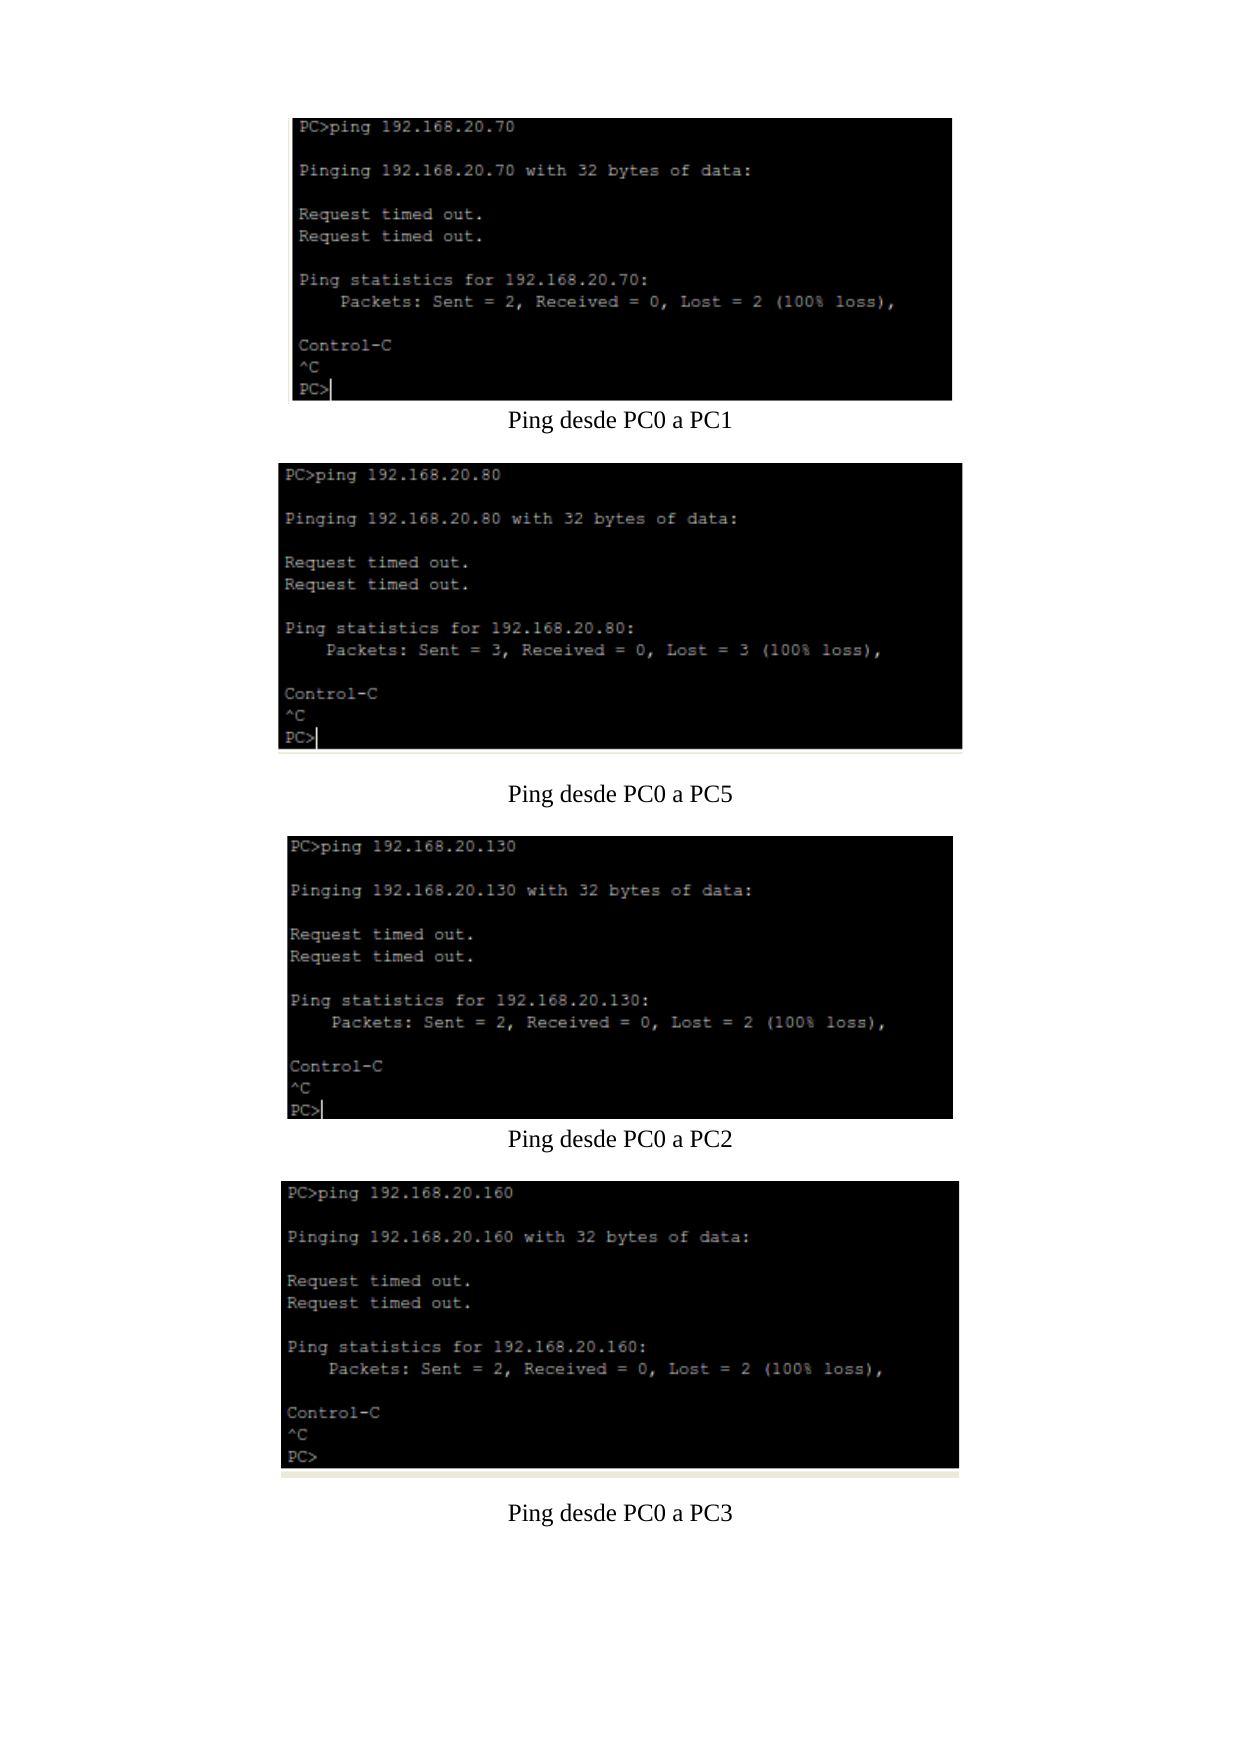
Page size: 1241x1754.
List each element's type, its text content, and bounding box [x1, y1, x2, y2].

list Ping desde PC0 a PC2 [118, 1124, 1122, 1153]
list Ping desde PC0 a PC1 [118, 406, 1122, 434]
picture [288, 118, 953, 404]
picture [287, 836, 953, 1119]
list Ping desde PC0 a PC3 [118, 1498, 1122, 1527]
list Ping desde PC0 a PC5 [118, 779, 1122, 808]
picture [277, 463, 963, 754]
picture [281, 1181, 960, 1478]
